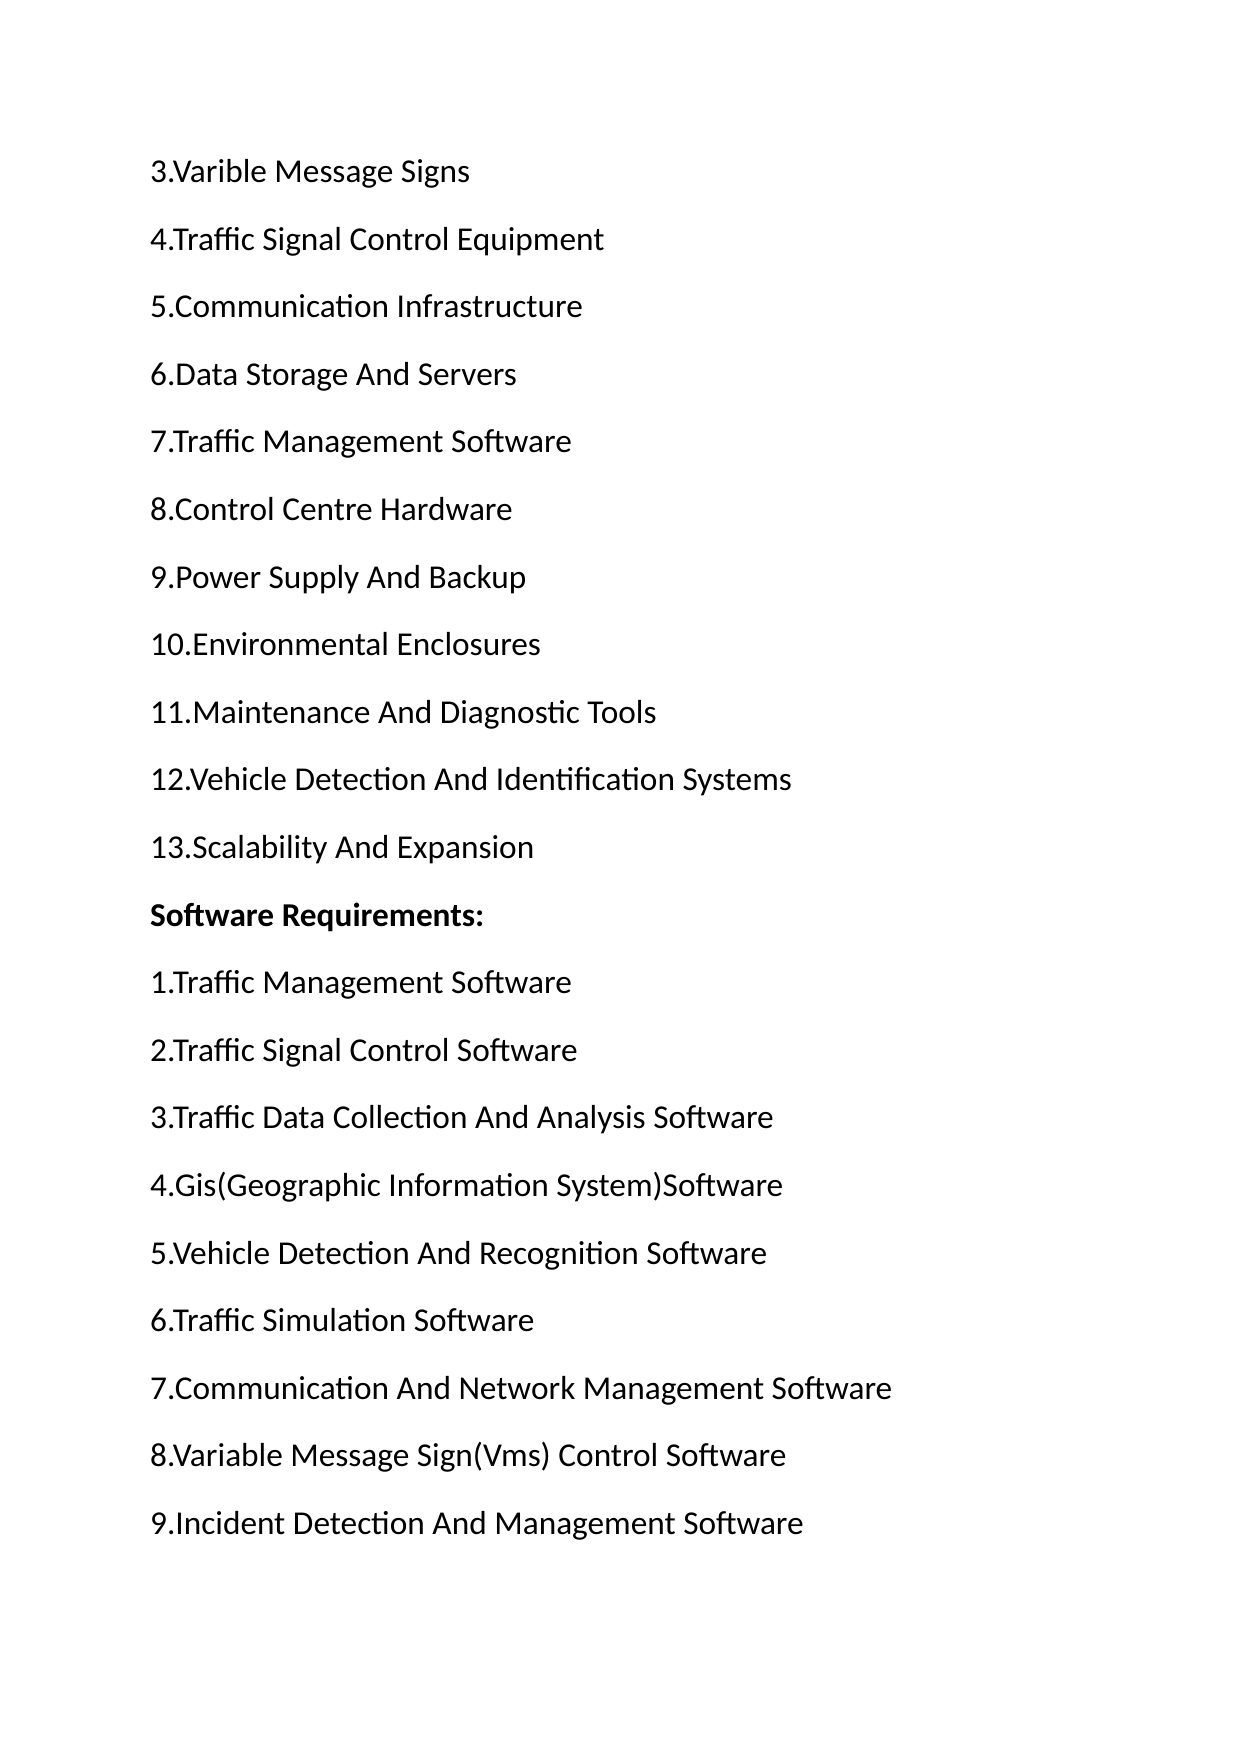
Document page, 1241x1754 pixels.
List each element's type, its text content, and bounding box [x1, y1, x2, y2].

text 6.Traffic Simulation Software [150, 1299, 1090, 1340]
text 1.Traffic Management Software [150, 961, 1090, 1002]
text 5.Vehicle Detection And Recognition Software [150, 1232, 1090, 1272]
text 7.Traffic Management Software [150, 420, 1090, 461]
text 11.Maintenance And Diagnostic Tools [150, 691, 1090, 732]
text 3.Varible Message Signs [150, 150, 1090, 191]
text 10.Environmental Enclosures [150, 623, 1090, 664]
text 3.Traffic Data Collection And Analysis Software [150, 1096, 1090, 1137]
text 4.Traffic Signal Control Equipment [150, 218, 1090, 258]
text 13.Scalability And Expansion [150, 826, 1090, 867]
text 8.Variable Message Sign(Vms) Control Software [150, 1434, 1090, 1475]
text 9.Incident Detection And Management Software [150, 1502, 1090, 1543]
text 12.Vehicle Detection And Identification Systems [150, 758, 1090, 799]
text 6.Data Storage And Servers [150, 353, 1090, 393]
text 4.Gis(Geographic Information System)Software [150, 1164, 1090, 1205]
text 7.Communication And Network Management Software [150, 1367, 1090, 1408]
text 2.Traffic Signal Control Software [150, 1029, 1090, 1069]
text Software Requirements: [150, 894, 1090, 934]
text 9.Power Supply And Backup [150, 556, 1090, 596]
text 5.Communication Infrastructure [150, 285, 1090, 326]
text 8.Control Centre Hardware [150, 488, 1090, 529]
